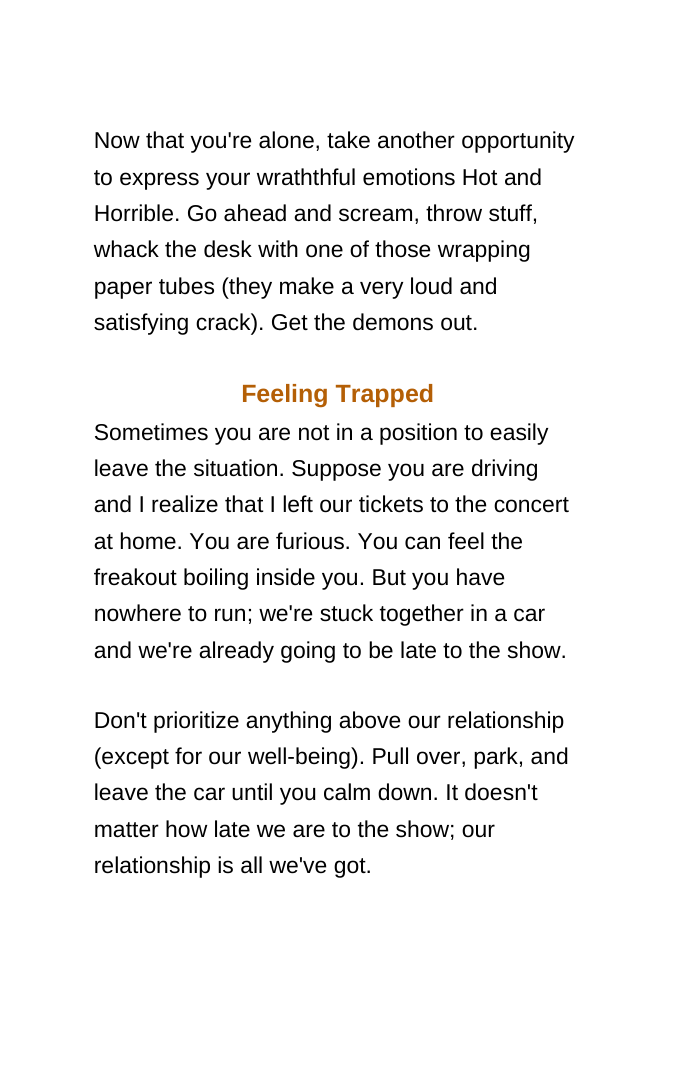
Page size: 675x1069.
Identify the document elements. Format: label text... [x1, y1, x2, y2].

subtitle Feeling Trapped [94, 379, 581, 408]
text Don't prioritize anything above our relationship (except for our well-being). Pull over, park, and leave the car until you calm down. It doesn't matter how late we are to the show; our relationship is all we've got. [94, 707, 581, 878]
text Sometimes you are not in a position to easily leave the situation. Suppose you are driving and I realize that I left our tickets to the concert at home. You are furious. You can feel the freakout boiling inside you. But you have nowhere to run; we're stuck together in a car and we're already going to be late to the show. [94, 418, 581, 663]
text Now that you're alone, take another opportunity to express your wraththful emotions Hot and Horrible. Go ahead and scream, throw stuff, whack the desk with one of those wrapping paper tubes (they make a very loud and satisfying crack). Get the demons out. [94, 127, 581, 335]
